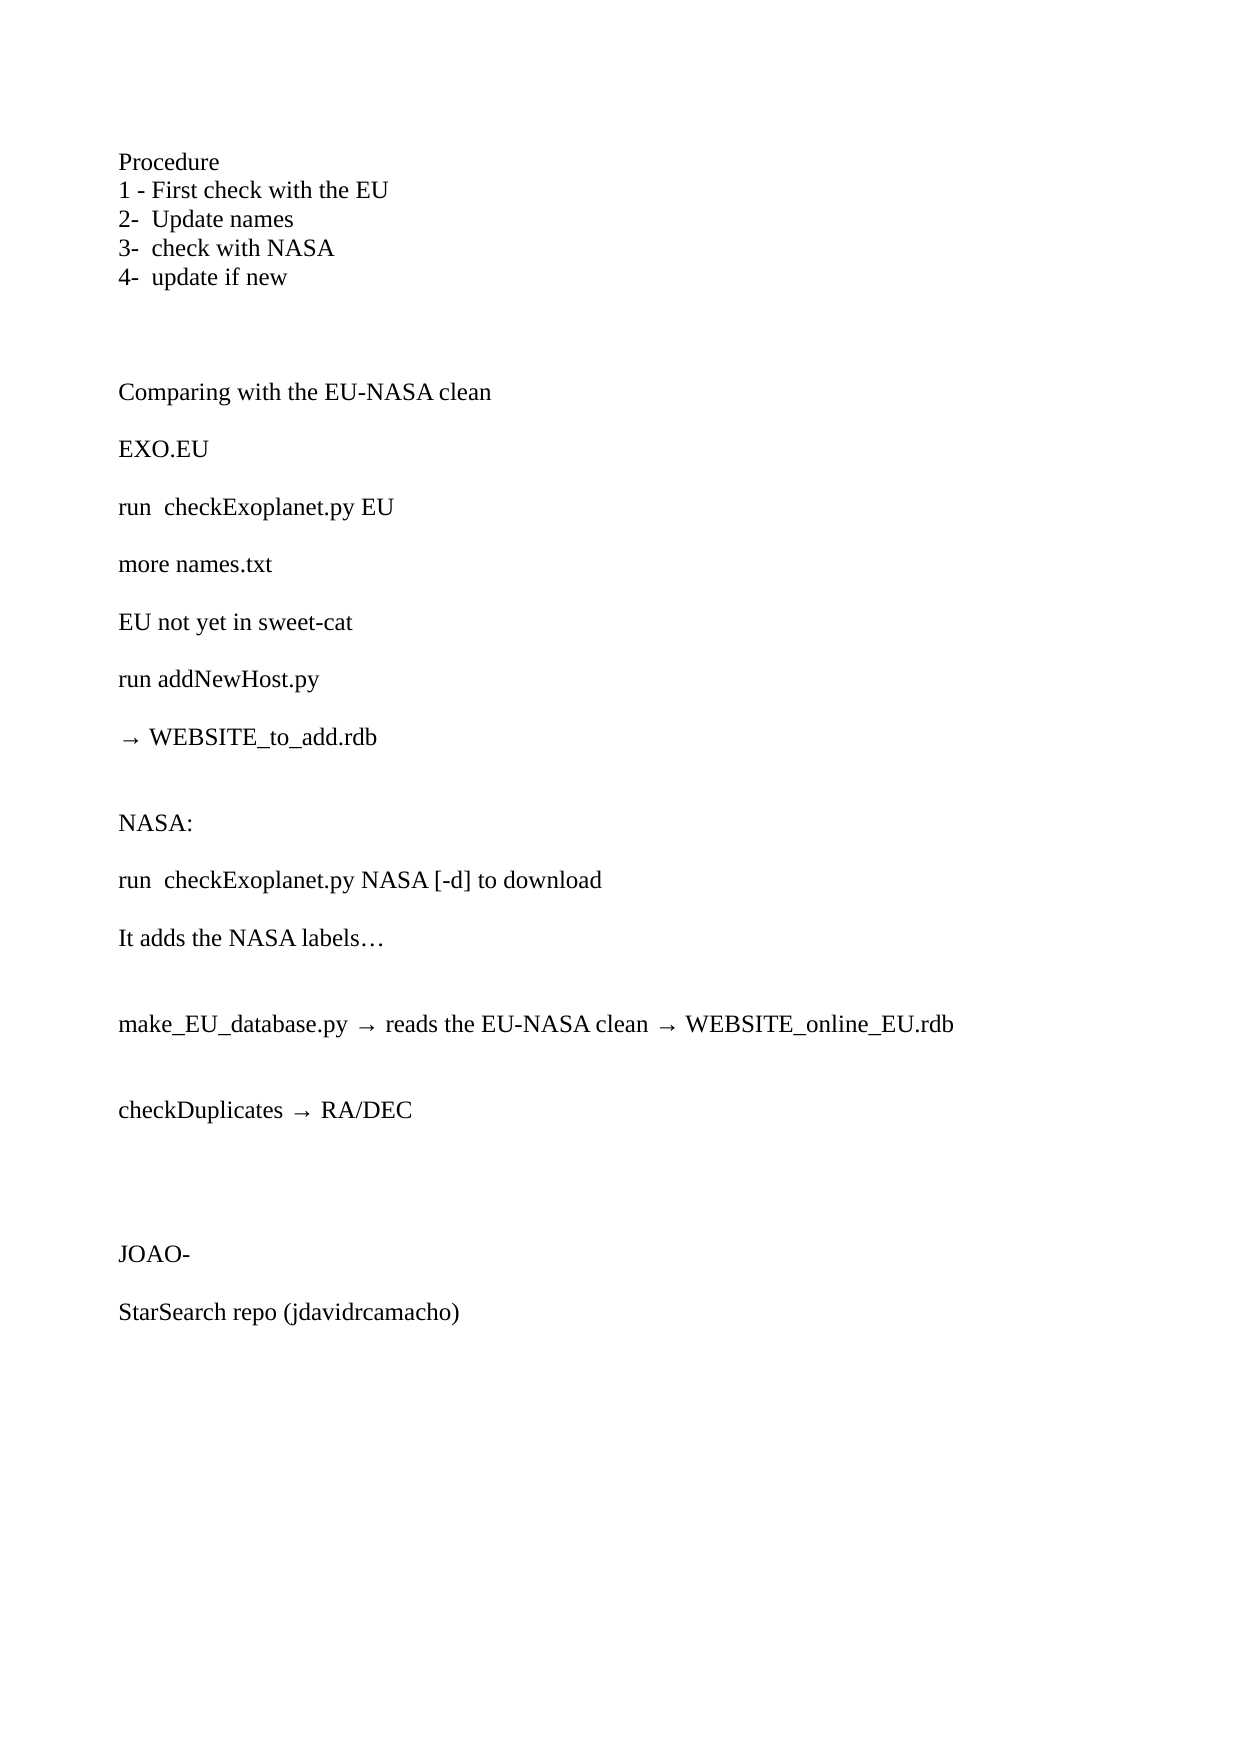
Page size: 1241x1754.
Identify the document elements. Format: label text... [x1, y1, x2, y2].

text StarSearch repo (jdavidrcamacho) [118, 1297, 1122, 1326]
text run checkExoplanet.py EU [118, 492, 1122, 521]
text → WEBSITE_to_add.rdb [118, 722, 1122, 751]
text run checkExoplanet.py NASA [-d] to download [118, 866, 1122, 894]
text 4- update if new [118, 262, 1122, 291]
text 2- Update names [118, 204, 1122, 233]
text run addNewHost.py [118, 664, 1122, 693]
text Procedure [118, 147, 1122, 176]
text checkDuplicates → RA/DEC [118, 1096, 1122, 1124]
text make_EU_database.py → reads the EU-NASA clean → WEBSITE_online_EU.rdb [118, 1009, 1122, 1038]
text It adds the NASA labels… [118, 923, 1122, 952]
text EU not yet in sweet-cat [118, 607, 1122, 636]
text 1 - First check with the EU [118, 176, 1122, 204]
text NASA: [118, 808, 1122, 837]
text EXO.EU [118, 434, 1122, 463]
text Comparing with the EU-NASA clean [118, 377, 1122, 406]
text JOAO- [118, 1239, 1122, 1268]
text 3- check with NASA [118, 233, 1122, 262]
text more names.txt [118, 549, 1122, 578]
